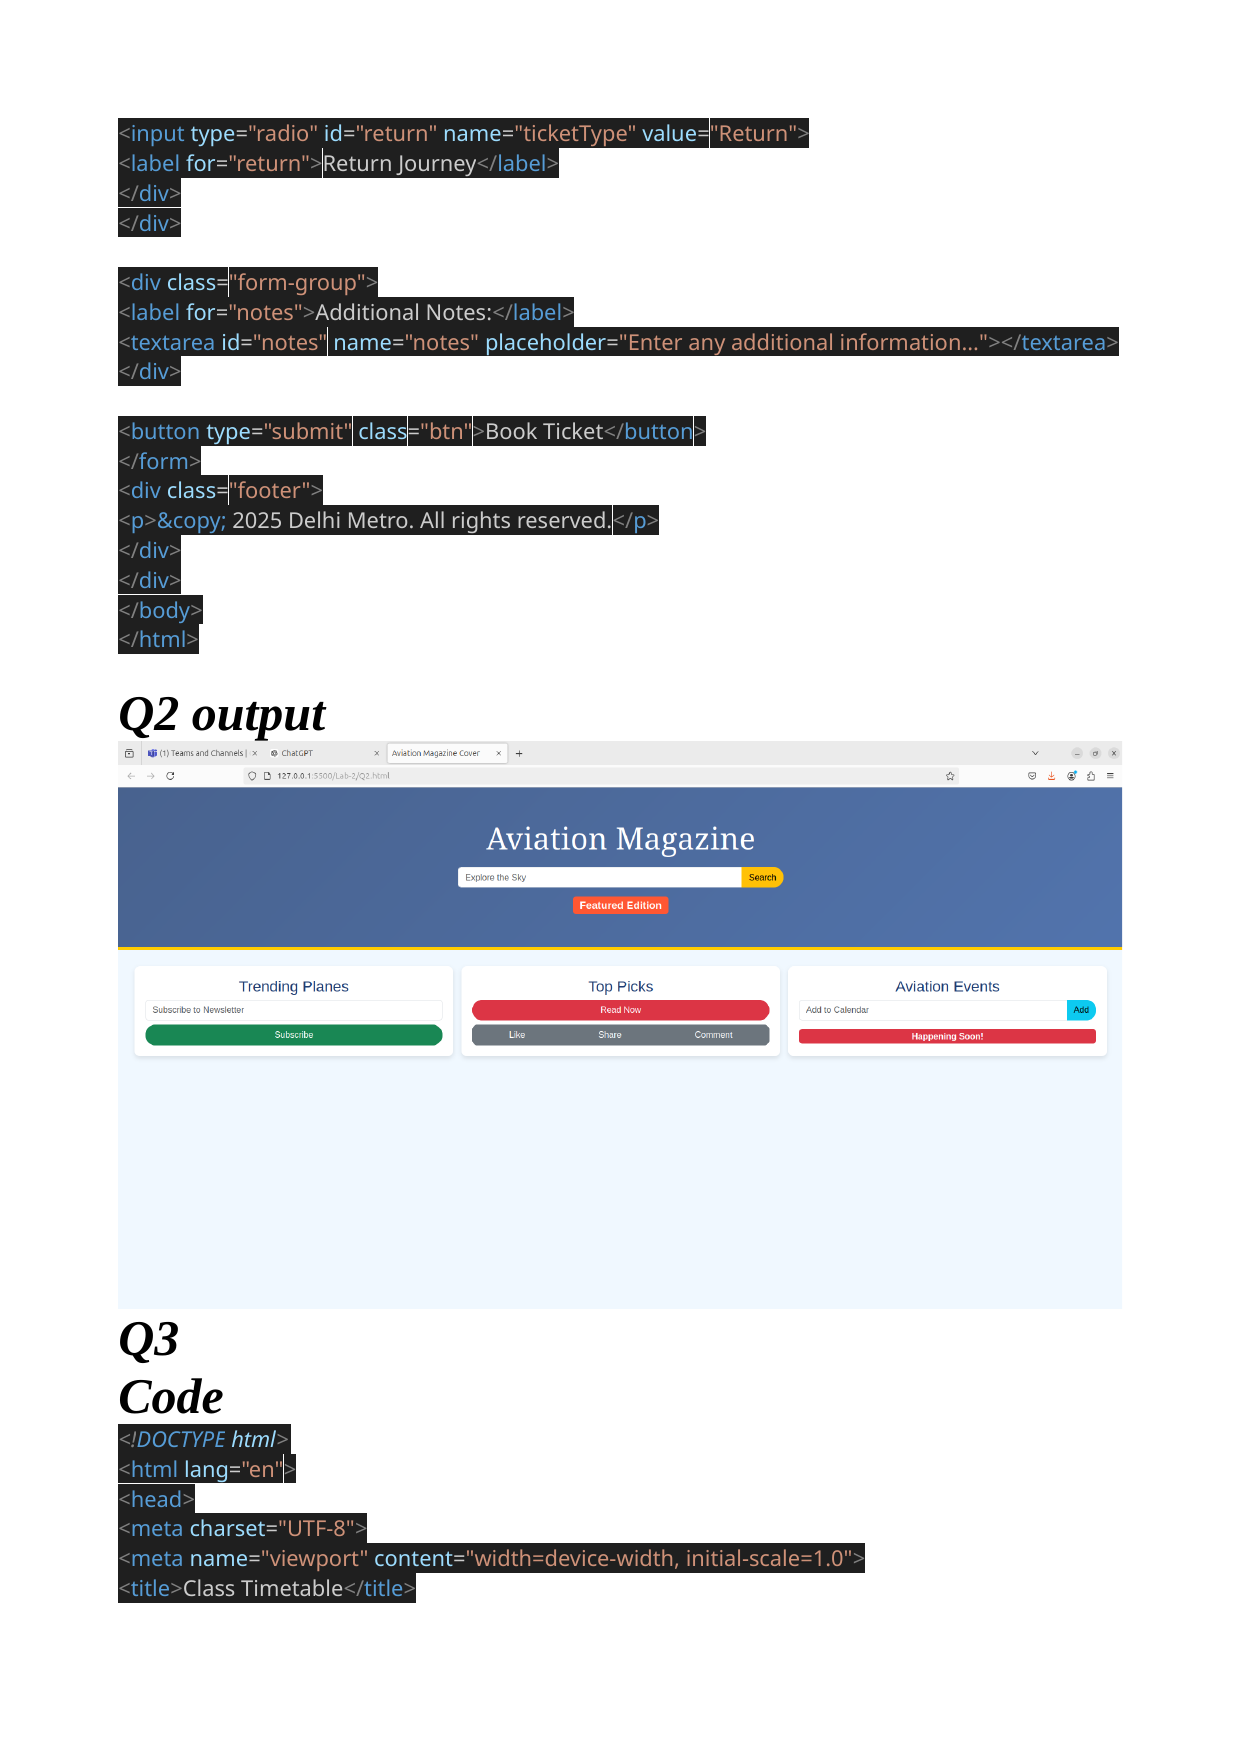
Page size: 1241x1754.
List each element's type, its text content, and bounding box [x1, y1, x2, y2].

text <textarea id="notes" name="notes" placeholder="Enter any additional information..."></textarea> [118, 327, 1122, 356]
text </div> [118, 207, 1122, 237]
text <button type="submit" class="btn">Book Ticket</button> [118, 416, 1122, 446]
text </div> [118, 356, 1122, 386]
text </html> [118, 624, 1122, 654]
text </body> [118, 594, 1122, 624]
text <label for="return">Return Journey</label> [118, 148, 1122, 178]
text <html lang="en"> [118, 1454, 1122, 1483]
text </div> [118, 535, 1122, 565]
text </form> [118, 446, 1122, 475]
text <input type="radio" id="return" name="ticketType" value="Return"> [118, 118, 1122, 148]
text <label for="notes">Additional Notes:</label> [118, 297, 1122, 327]
text <head> [118, 1483, 1122, 1513]
text <div class="form-group"> [118, 267, 1122, 297]
text <title>Class Timetable</title> [118, 1573, 1122, 1603]
text Code [118, 1366, 1122, 1424]
text <meta charset="UTF-8"> [118, 1513, 1122, 1543]
text <!DOCTYPE html> [118, 1424, 1122, 1454]
text <div class="footer"> [118, 475, 1122, 505]
text <meta name="viewport" content="width=device-width, initial-scale=1.0"> [118, 1543, 1122, 1573]
picture [118, 741, 1123, 1309]
text Q2 output [118, 684, 1122, 741]
text Q3 [118, 1309, 1122, 1366]
text </div> [118, 565, 1122, 594]
text </div> [118, 178, 1122, 207]
text <p>&copy; 2025 Delhi Metro. All rights reserved.</p> [118, 505, 1122, 535]
